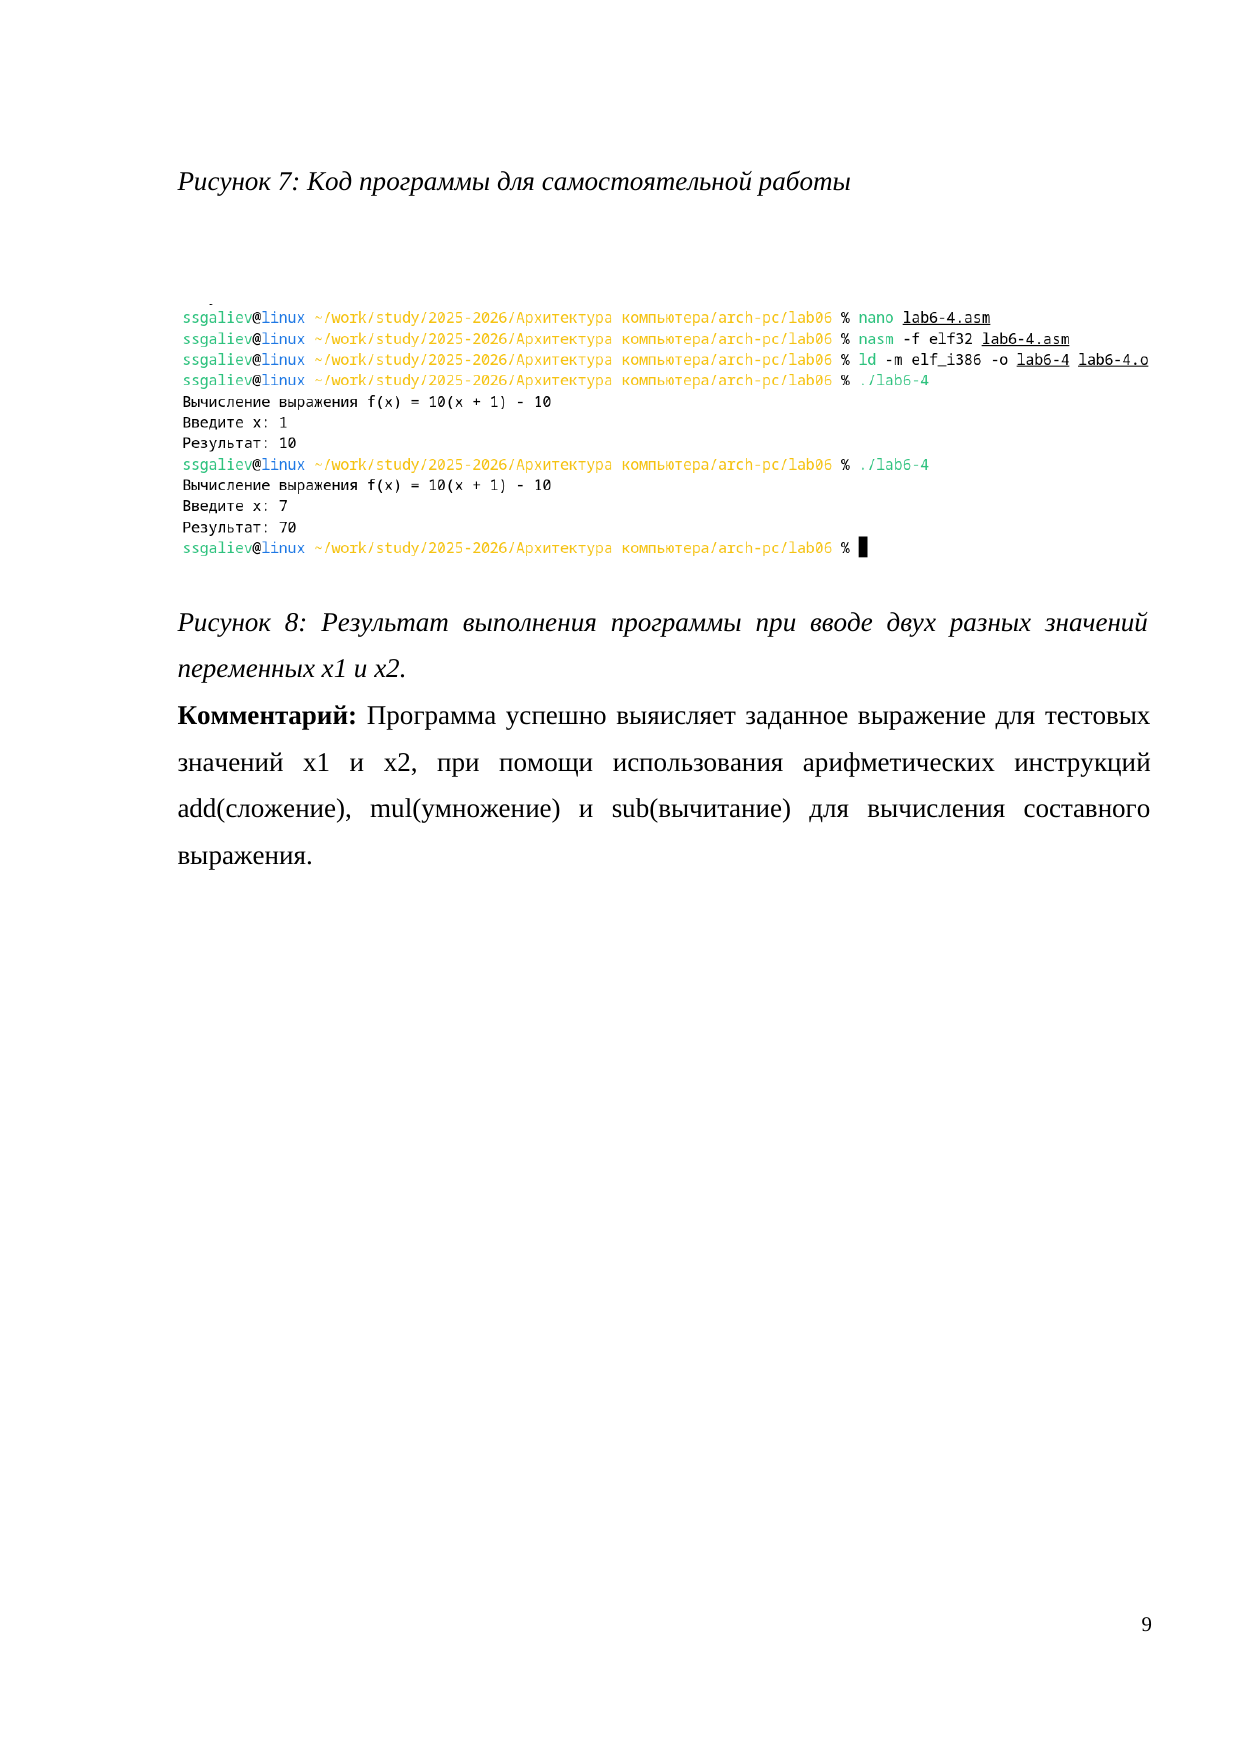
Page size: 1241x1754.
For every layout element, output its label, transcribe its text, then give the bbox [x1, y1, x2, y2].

text Рисунок 7: Код программы для самостоятельной работы [177, 165, 1152, 196]
text Рисунок 8: Результат выполнения программы при вводе двух разных значений переменных х1 и х2. [177, 575, 1152, 683]
text Комментарий: Программа успешно выяисляет заданное выражение для тестовых значений x1 и x2, при помощи использования арифметических инструкций add(сложение), mul(умножение) и sub(вычитание) для вычисления составного выражения. [177, 699, 1152, 870]
picture [177, 304, 1152, 575]
